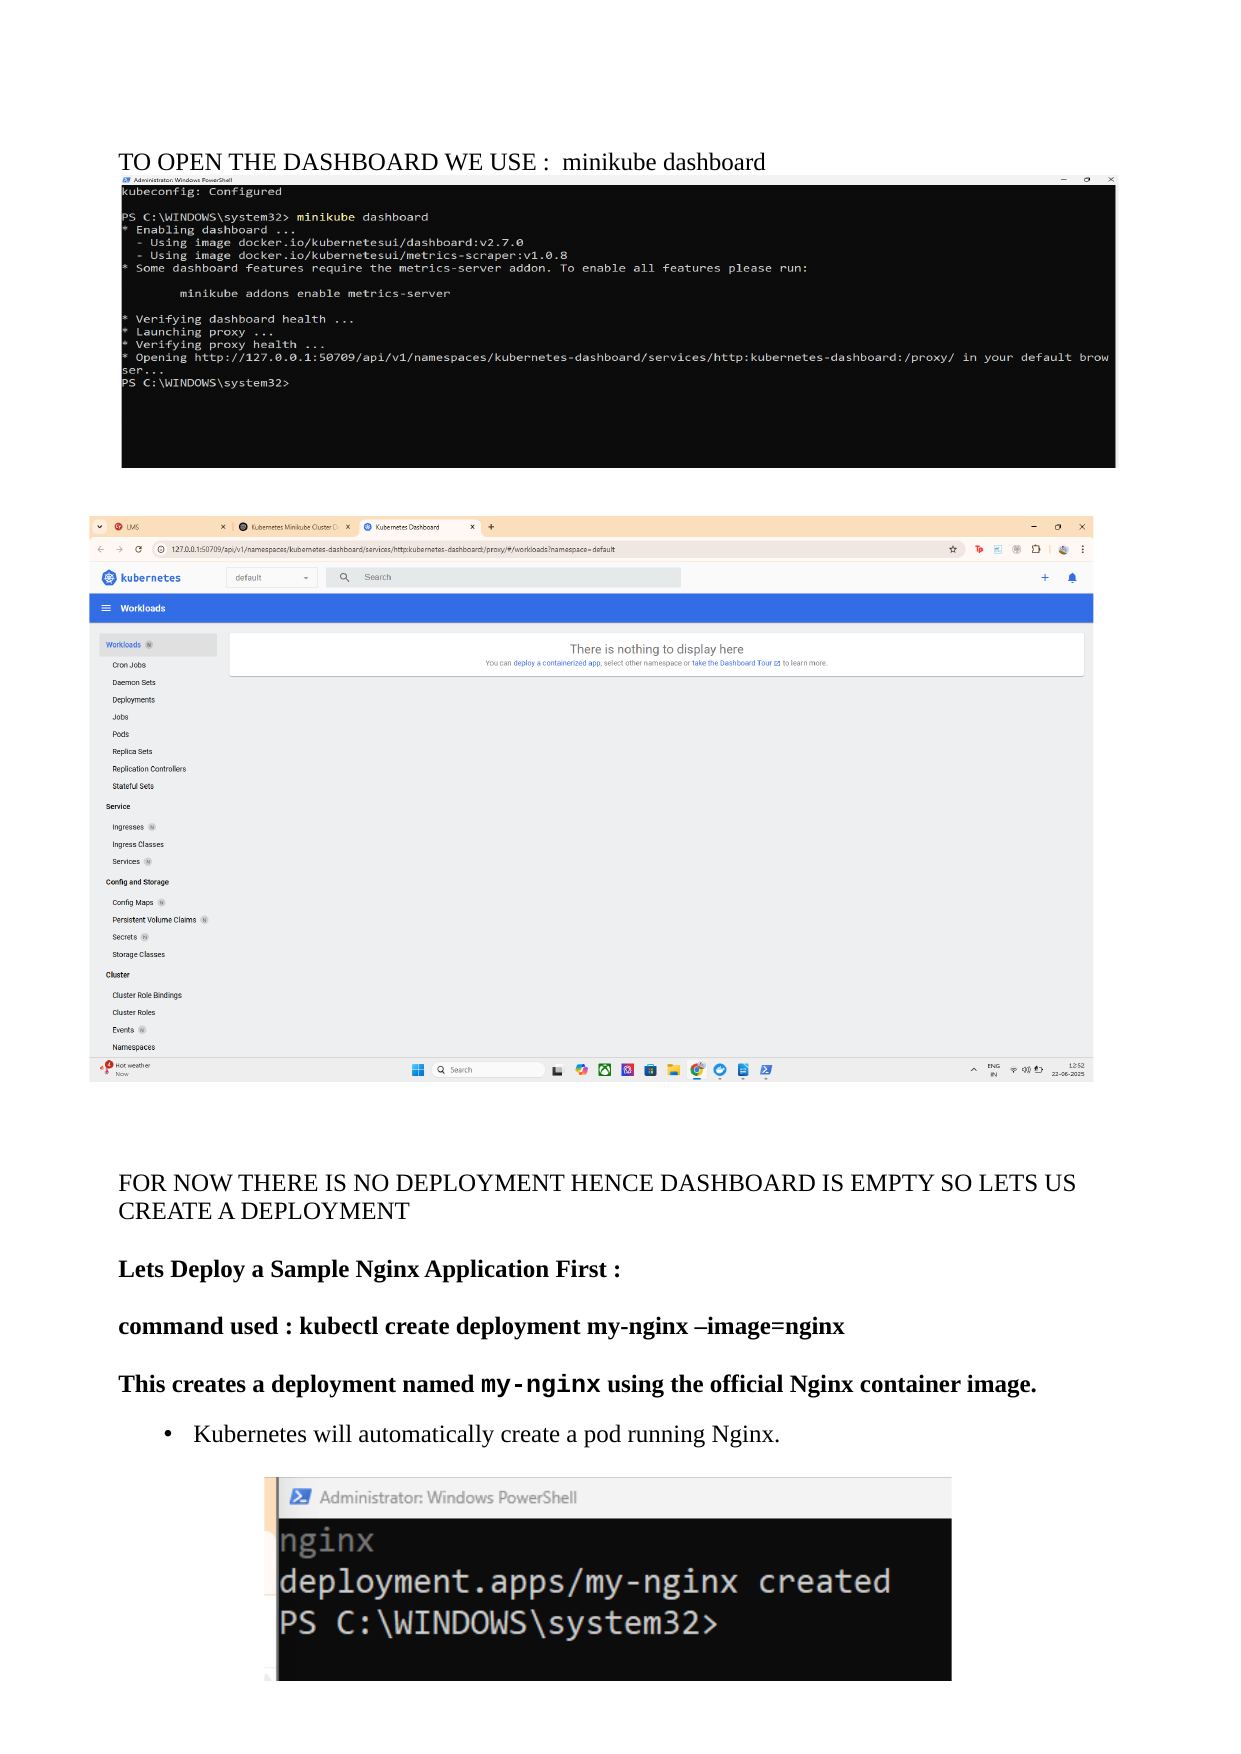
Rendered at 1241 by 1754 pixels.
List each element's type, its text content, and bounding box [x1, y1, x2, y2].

text command used : kubectl create deployment my-nginx –image=nginx [118, 1311, 1122, 1340]
picture [89, 516, 1094, 1082]
picture [264, 1477, 952, 1681]
list Kubernetes will automatically create a pod running Nginx. [164, 1419, 1122, 1448]
text This creates a deployment named my-nginx using the official Nginx container image. [118, 1369, 1122, 1400]
text FOR NOW THERE IS NO DEPLOYMENT HENCE DASHBOARD IS EMPTY SO LETS US CREATE A DEPLOYMENT [118, 1168, 1122, 1225]
text Lets Deploy a Sample Nginx Application First : [118, 1254, 1122, 1283]
text TO OPEN THE DASHBOARD WE USE : minikube dashboard [118, 147, 1122, 176]
